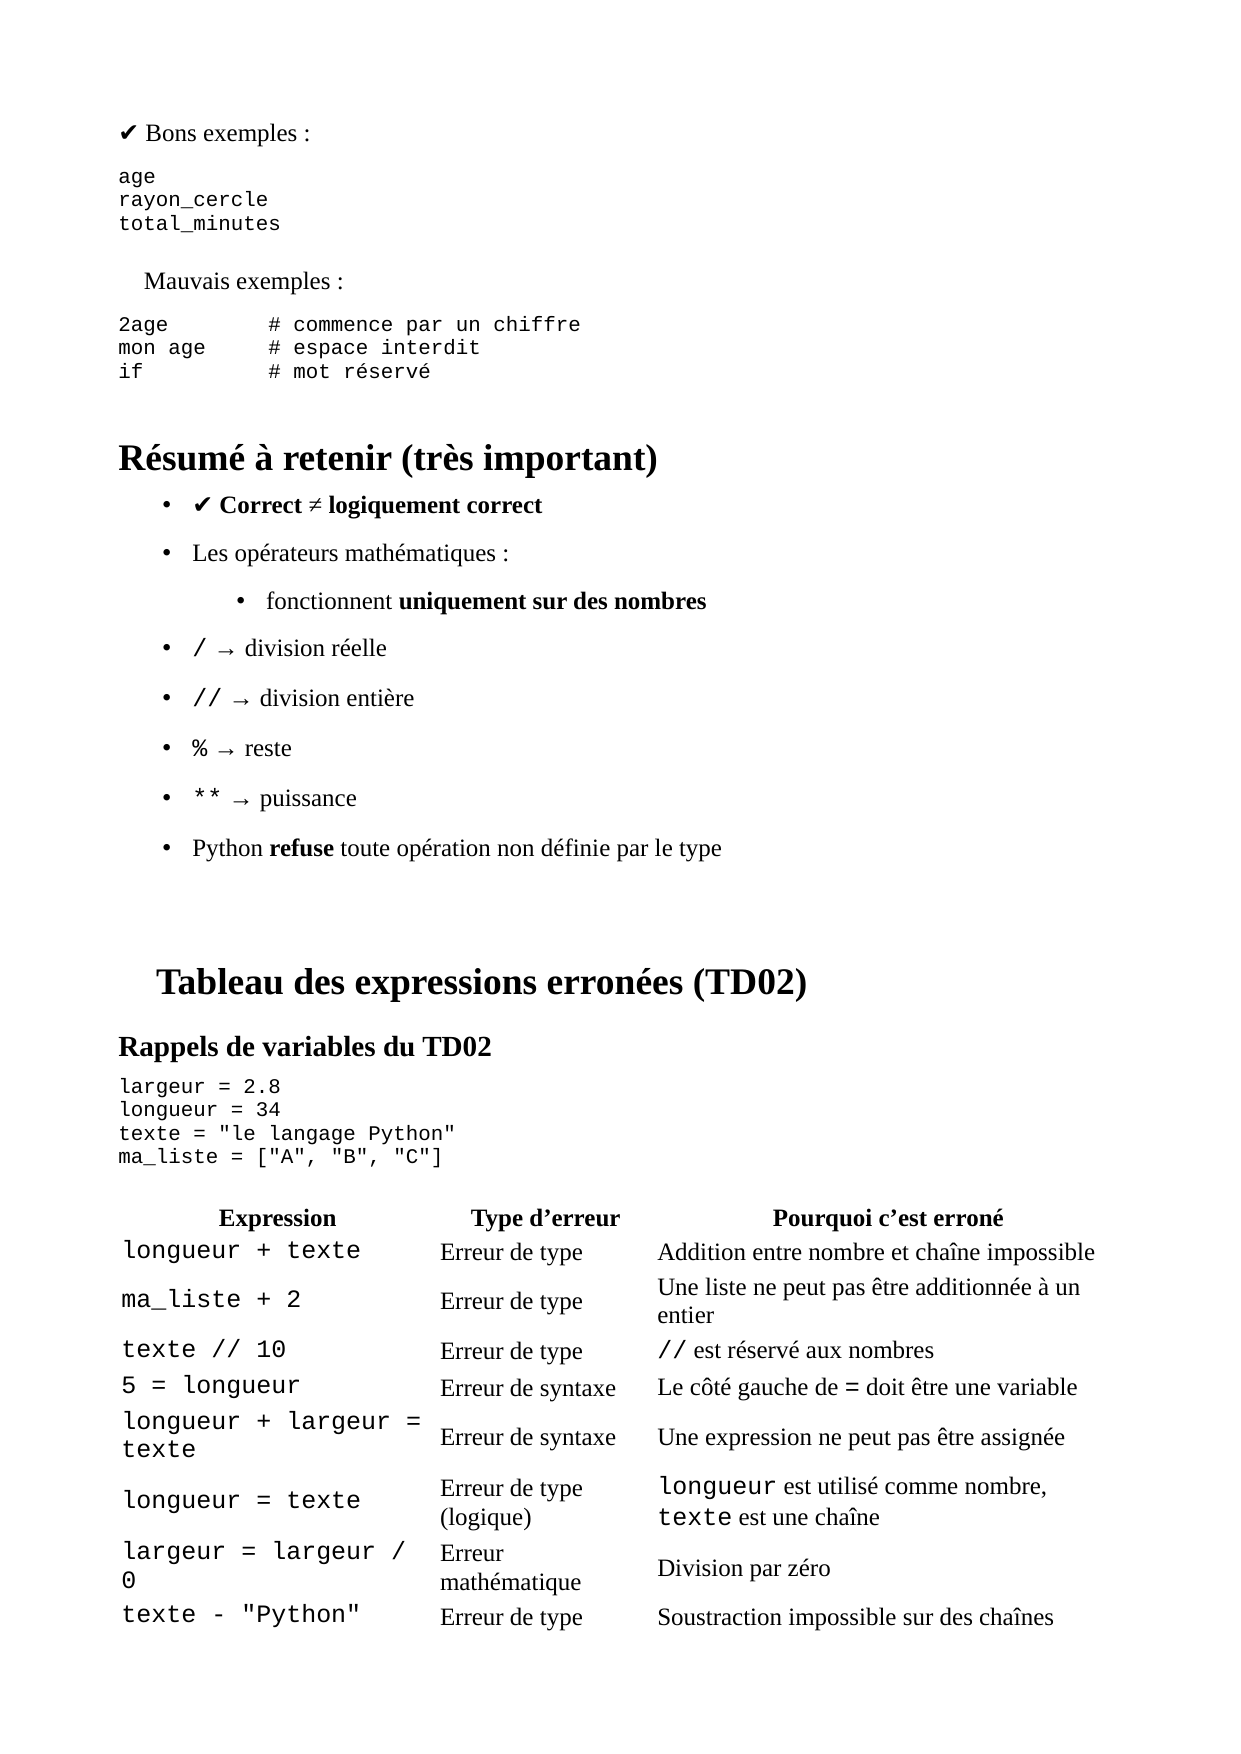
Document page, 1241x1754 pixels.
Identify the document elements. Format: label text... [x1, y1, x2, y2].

table_cell Erreur mathématique [437, 1536, 654, 1599]
list ** → puissance [162, 783, 1122, 814]
list ✔️ Correct ≠ logiquement correct [162, 491, 1122, 519]
list Les opérateurs mathématiques : [162, 538, 1122, 567]
text total_minutes [118, 213, 1122, 237]
table_cell Erreur de type (logique) [437, 1468, 654, 1536]
table_cell Erreur de syntaxe [437, 1369, 654, 1406]
table_cell Erreur de type [437, 1332, 654, 1369]
table_cell longueur + texte [118, 1234, 437, 1269]
table_header Expression [118, 1200, 437, 1234]
table_cell Une liste ne peut pas être additionnée à un entier [654, 1269, 1122, 1332]
table_cell Division par zéro [654, 1536, 1122, 1599]
text ✔️ Bons exemples : [118, 118, 1122, 147]
table_cell Erreur de type [437, 1599, 654, 1633]
text longueur = 34 [118, 1099, 1122, 1123]
table_cell texte - "Python" [118, 1599, 437, 1633]
text age [118, 166, 1122, 189]
list Python refuse toute opération non définie par le type [162, 833, 1122, 862]
subtitle ❌ Tableau des expressions erronées (TD02) [118, 959, 1122, 1002]
subtitle Rappels de variables du TD02 [118, 1029, 1122, 1063]
text mon age # espace interdit [118, 337, 1122, 361]
table_cell Soustraction impossible sur des chaînes [654, 1599, 1122, 1633]
table_cell Erreur de type [437, 1269, 654, 1332]
table_cell 5 = longueur [118, 1369, 437, 1406]
table_header Type d’erreur [437, 1200, 654, 1234]
text rayon_cercle [118, 189, 1122, 213]
text largeur = 2.8 [118, 1076, 1122, 1099]
table_cell Addition entre nombre et chaîne impossible [654, 1234, 1122, 1269]
list / → division réelle [162, 633, 1122, 664]
text if # mot réservé [118, 361, 1122, 385]
text ❌ Mauvais exemples : [118, 266, 1122, 295]
table_cell Erreur de syntaxe [437, 1406, 654, 1468]
subtitle Résumé à retenir (très important) [118, 435, 1122, 478]
text ma_liste = ["A", "B", "C"] [118, 1147, 1122, 1170]
table_cell Le côté gauche de = doit être une variable [654, 1369, 1122, 1406]
text 2age # commence par un chiffre [118, 314, 1122, 337]
table_header Pourquoi c’est erroné [654, 1200, 1122, 1234]
table_cell longueur est utilisé comme nombre, texte est une chaîne [654, 1468, 1122, 1536]
text texte = "le langage Python" [118, 1123, 1122, 1147]
list % → reste [162, 733, 1122, 764]
table_cell largeur = largeur / 0 [118, 1536, 437, 1599]
table_cell ma_liste + 2 [118, 1269, 437, 1332]
table_cell texte // 10 [118, 1332, 437, 1369]
table_cell Une expression ne peut pas être assignée [654, 1406, 1122, 1468]
list fonctionnent uniquement sur des nombres [236, 586, 1122, 614]
table_cell Erreur de type [437, 1234, 654, 1269]
table_cell longueur = texte [118, 1468, 437, 1536]
table_cell // est réservé aux nombres [654, 1332, 1122, 1369]
list // → division entière [162, 683, 1122, 714]
table_cell longueur + largeur = texte [118, 1406, 437, 1468]
